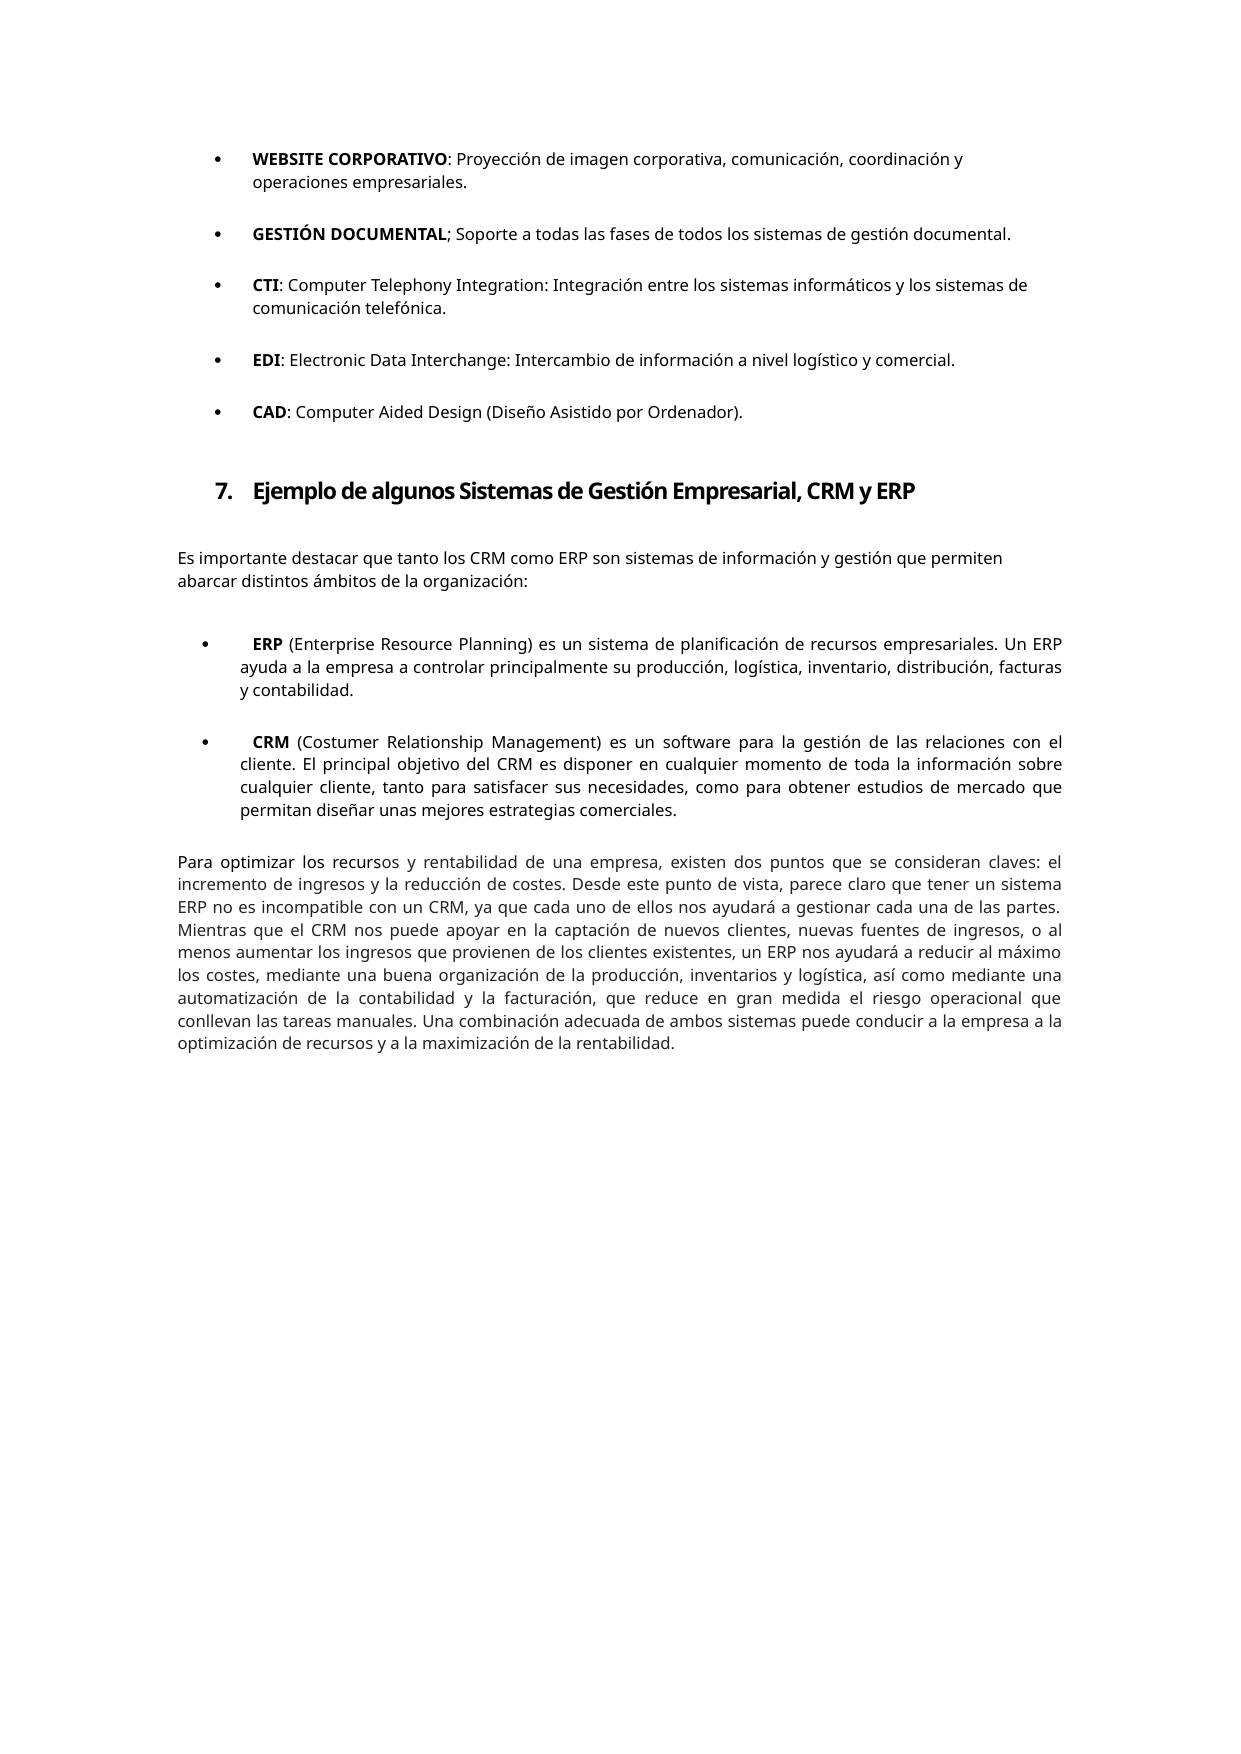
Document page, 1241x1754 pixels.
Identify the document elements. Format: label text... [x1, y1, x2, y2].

list CAD: Computer Aided Design (Diseño Asistido por Ordenador). [215, 401, 1063, 423]
text Es importante destacar que tanto los CRM como ERP son sistemas de información y gestión que permiten abarcar distintos ámbitos de la organización: [177, 547, 1063, 592]
list GESTIÓN DOCUMENTAL; Soporte a todas las fases de todos los sistemas de gestión documental. [215, 222, 1063, 245]
list Ejemplo de algunos Sistemas de Gestión Empresarial, CRM y ERP [215, 475, 1063, 506]
list CRM (Costumer Relationship Management) es un software para la gestión de las relaciones con el cliente. El principal objetivo del CRM es disponer en cualquier momento de toda la información sobre cualquier cliente, tanto para satisfacer sus necesidades, como para obtener estudios de mercado que permitan diseñar unas mejores estrategias comerciales. [202, 730, 1063, 821]
list CTI: Computer Telephony Integration: Integración entre los sistemas informáticos y los sistemas de comunicación telefónica. [215, 274, 1063, 319]
list ERP (Enterprise Resource Planning) es un sistema de planificación de recursos empresariales. Un ERP ayuda a la empresa a controlar principalmente su producción, logística, inventario, distribución, facturas y contabilidad. [202, 633, 1063, 701]
text Para optimizar los recursos y rentabilidad de una empresa, existen dos puntos que se consideran claves: el incremento de ingresos y la reducción de costes. Desde este punto de vista, parece claro que tener un sistema ERP no es incompatible con un CRM, ya que cada uno de ellos nos ayudará a gestionar cada una de las partes. Mientras que el CRM nos puede apoyar en la captación de nuevos clientes, nuevas fuentes de ingresos, o al menos aumentar los ingresos que provienen de los clientes existentes, un ERP nos ayudará a reducir al máximo los costes, mediante una buena organización de la producción, inventarios y logística, así como mediante una automatización de la contabilidad y la facturación, que reduce en gran medida el riesgo operacional que conllevan las tareas manuales. Una combinación adecuada de ambos sistemas puede conducir a la empresa a la optimización de recursos y a la maximización de la rentabilidad. [177, 850, 1063, 1055]
list WEBSITE CORPORATIVO: Proyección de imagen corporativa, comunicación, coordinación y operaciones empresariales. [215, 148, 1063, 193]
list EDI: Electronic Data Interchange: Intercambio de información a nivel logístico y comercial. [215, 349, 1063, 371]
